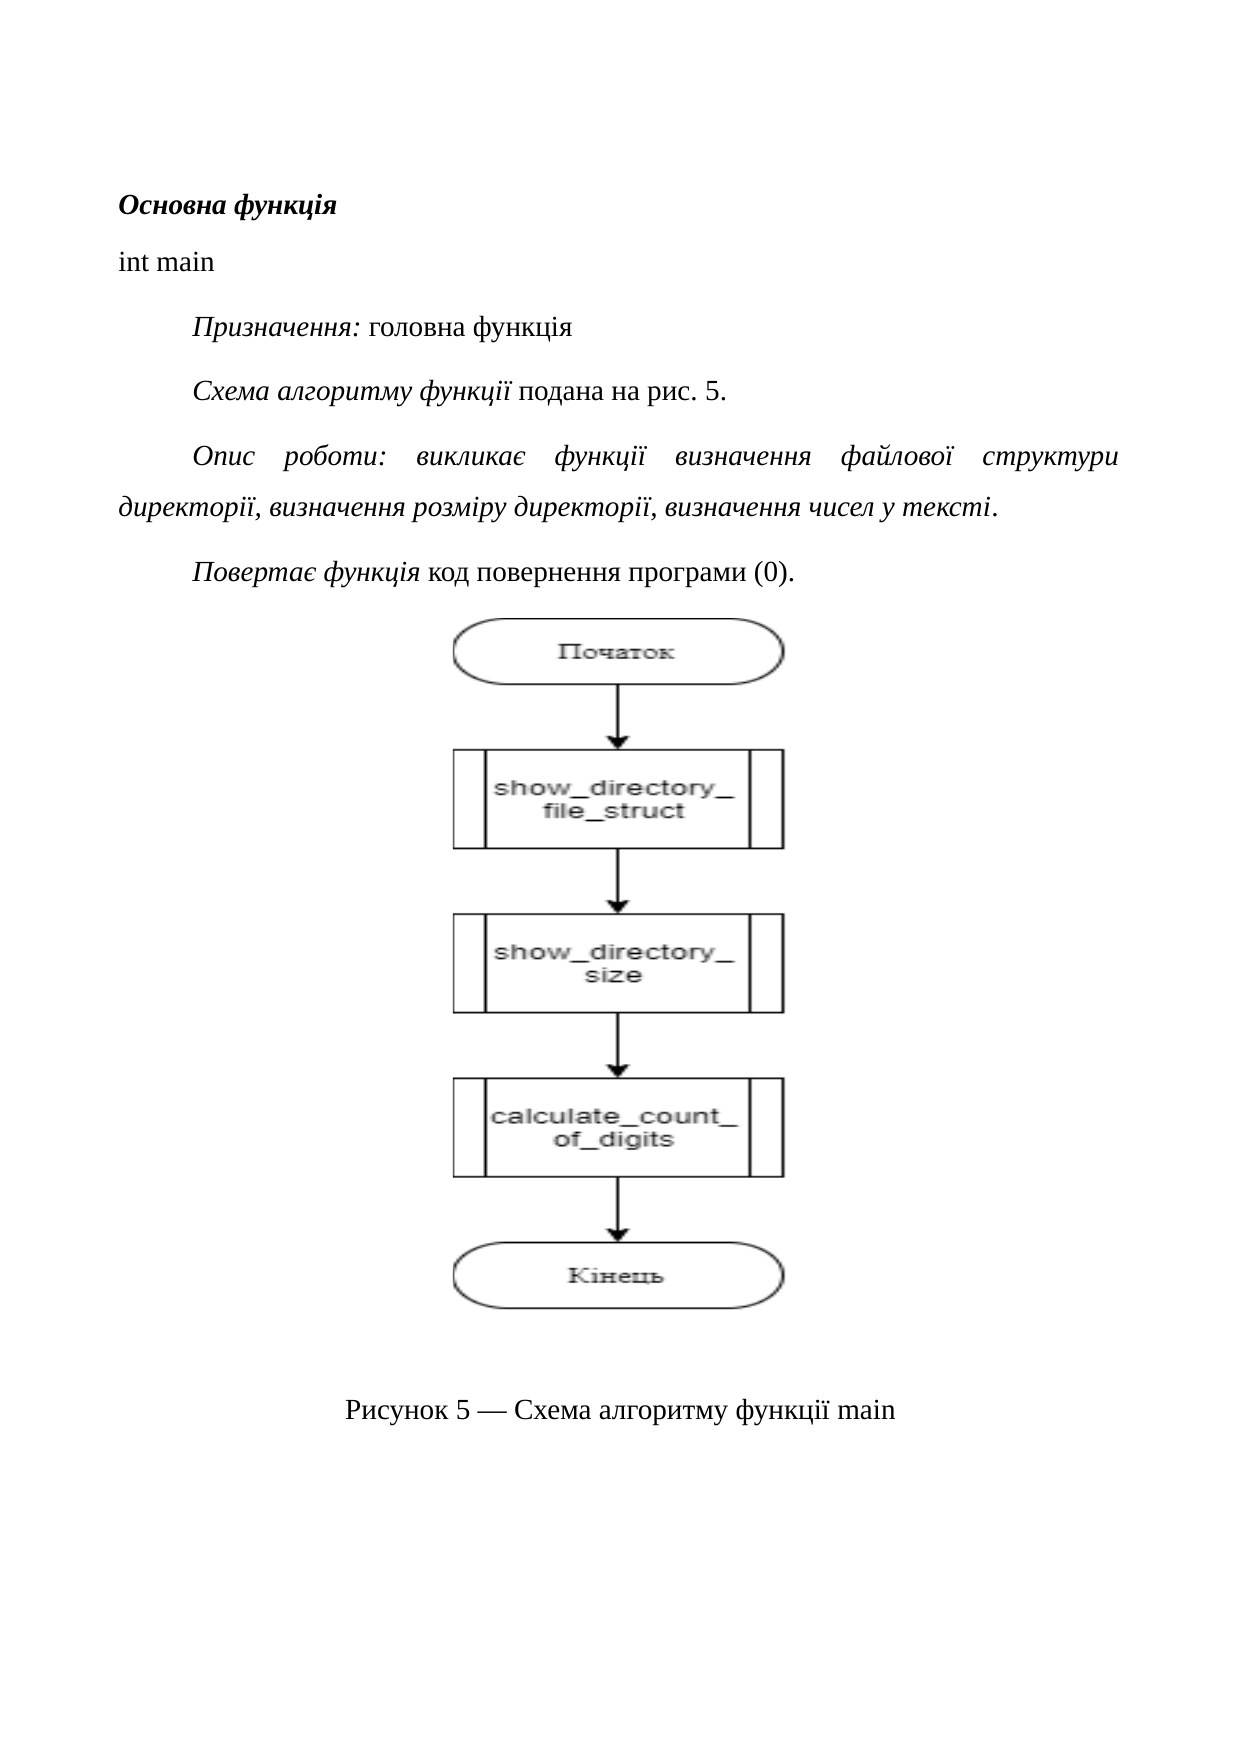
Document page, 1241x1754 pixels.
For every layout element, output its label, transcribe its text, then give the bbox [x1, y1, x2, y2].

text Призначення: головна функція [118, 309, 1122, 342]
text Схема алгоритму функції подана на рис. 5. [118, 373, 1122, 407]
text int main [118, 244, 1122, 277]
text Повертає функція код повернення програми (0). [118, 554, 1122, 587]
subtitle Основна функція [118, 187, 1122, 221]
text Опис роботи: викликає функції визначення файлової структури директорії, визначення розміру директорії, визначення чисел у тексті. [118, 438, 1122, 522]
picture [452, 618, 788, 1311]
text Рисунок 5 — Схема алгоритму функції main [118, 1392, 1122, 1426]
